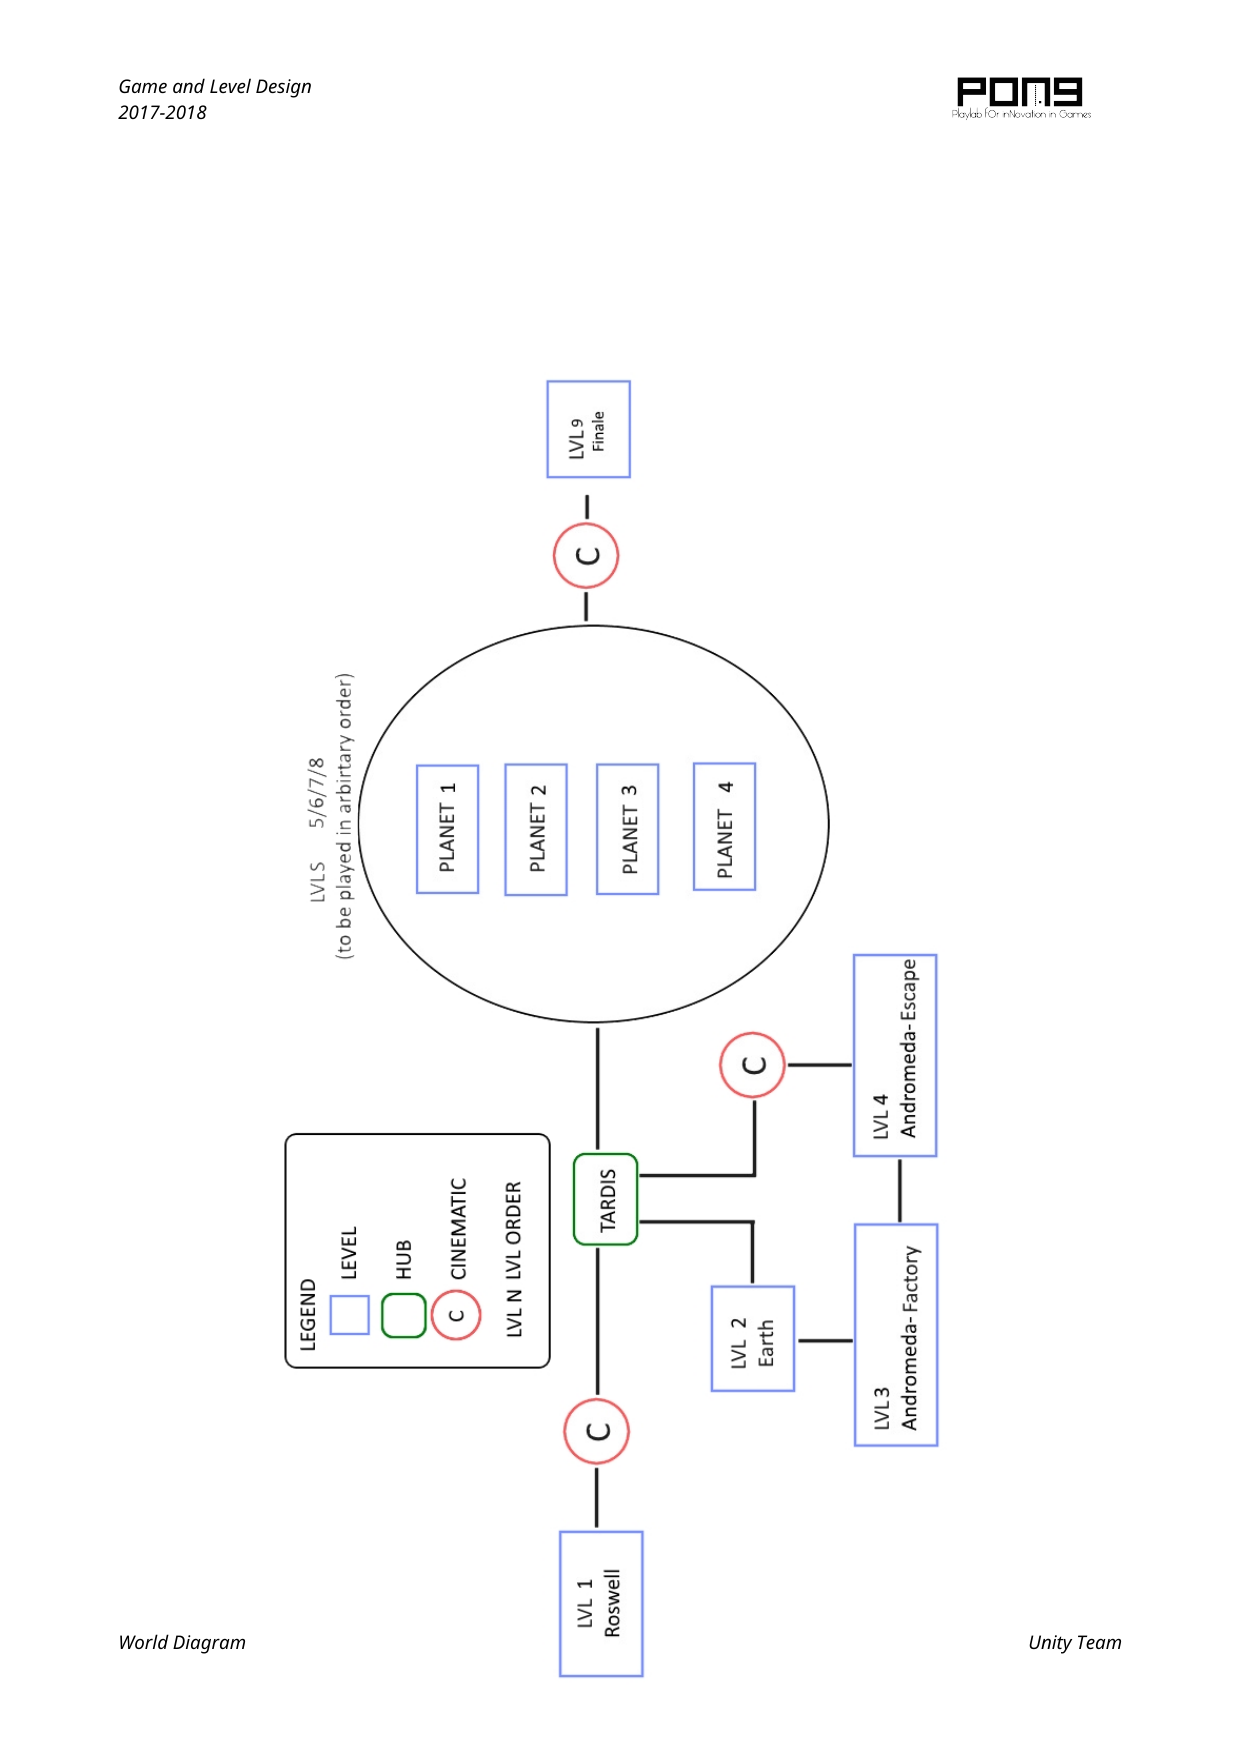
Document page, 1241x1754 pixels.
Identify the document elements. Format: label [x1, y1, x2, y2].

picture [256, 333, 991, 1754]
picture [922, 73, 1122, 124]
